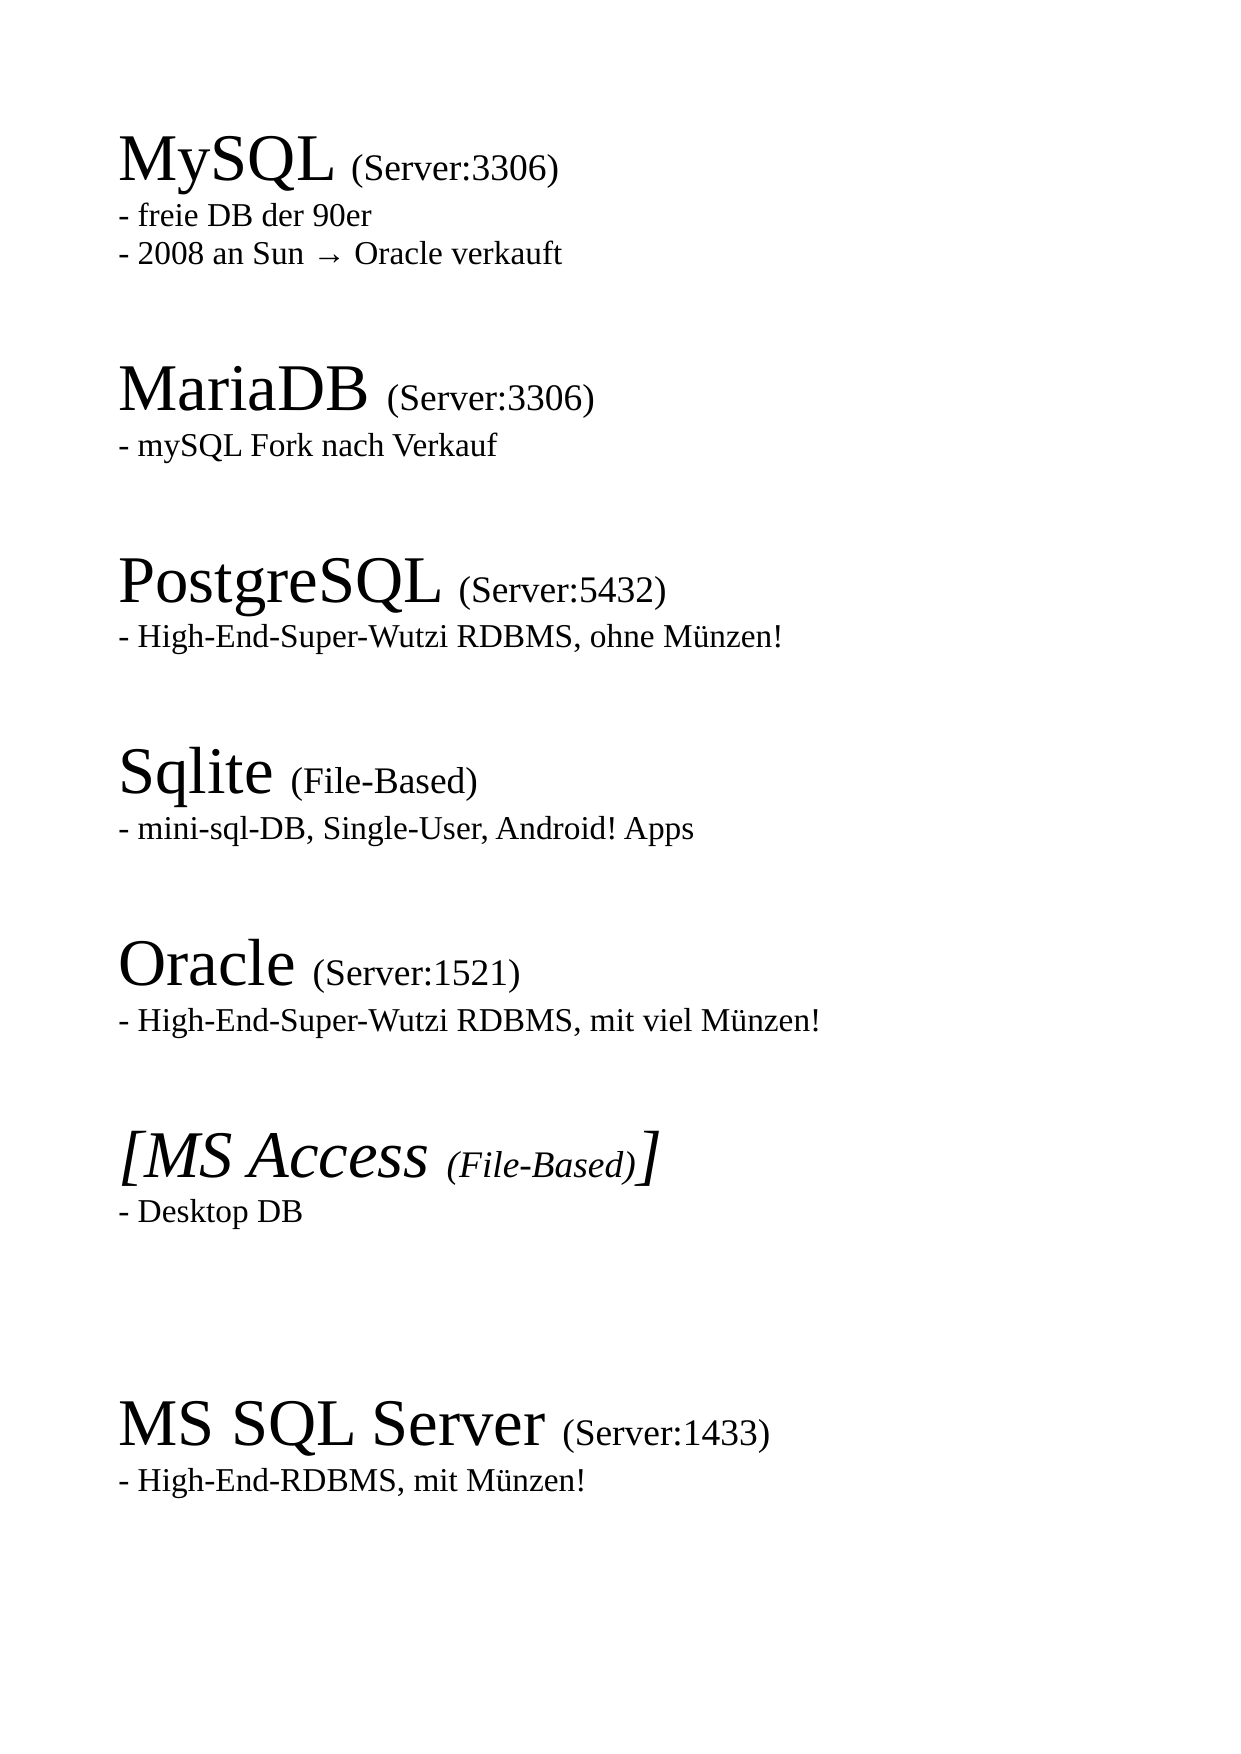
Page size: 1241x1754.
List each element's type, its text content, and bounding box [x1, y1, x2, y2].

text MySQL (Server:3306) [118, 118, 1122, 195]
text MariaDB (Server:3306) [118, 348, 1122, 425]
text - High-End-Super-Wutzi RDBMS, ohne Münzen! [118, 616, 1122, 655]
text MS SQL Server (Server:1433) [118, 1383, 1122, 1460]
text Oracle (Server:1521) [118, 923, 1122, 1000]
text - mySQL Fork nach Verkauf [118, 425, 1122, 463]
text Sqlite (File-Based) [118, 731, 1122, 808]
text [MS Access (File-Based)] [118, 1115, 1122, 1191]
text - mini-sql-DB, Single-User, Android! Apps [118, 808, 1122, 846]
text - High-End-RDBMS, mit Münzen! [118, 1460, 1122, 1498]
text - Desktop DB [118, 1191, 1122, 1230]
text - 2008 an Sun → Oracle verkauft [118, 233, 1122, 271]
text - freie DB der 90er [118, 195, 1122, 233]
text - High-End-Super-Wutzi RDBMS, mit viel Münzen! [118, 1000, 1122, 1038]
text PostgreSQL (Server:5432) [118, 540, 1122, 616]
